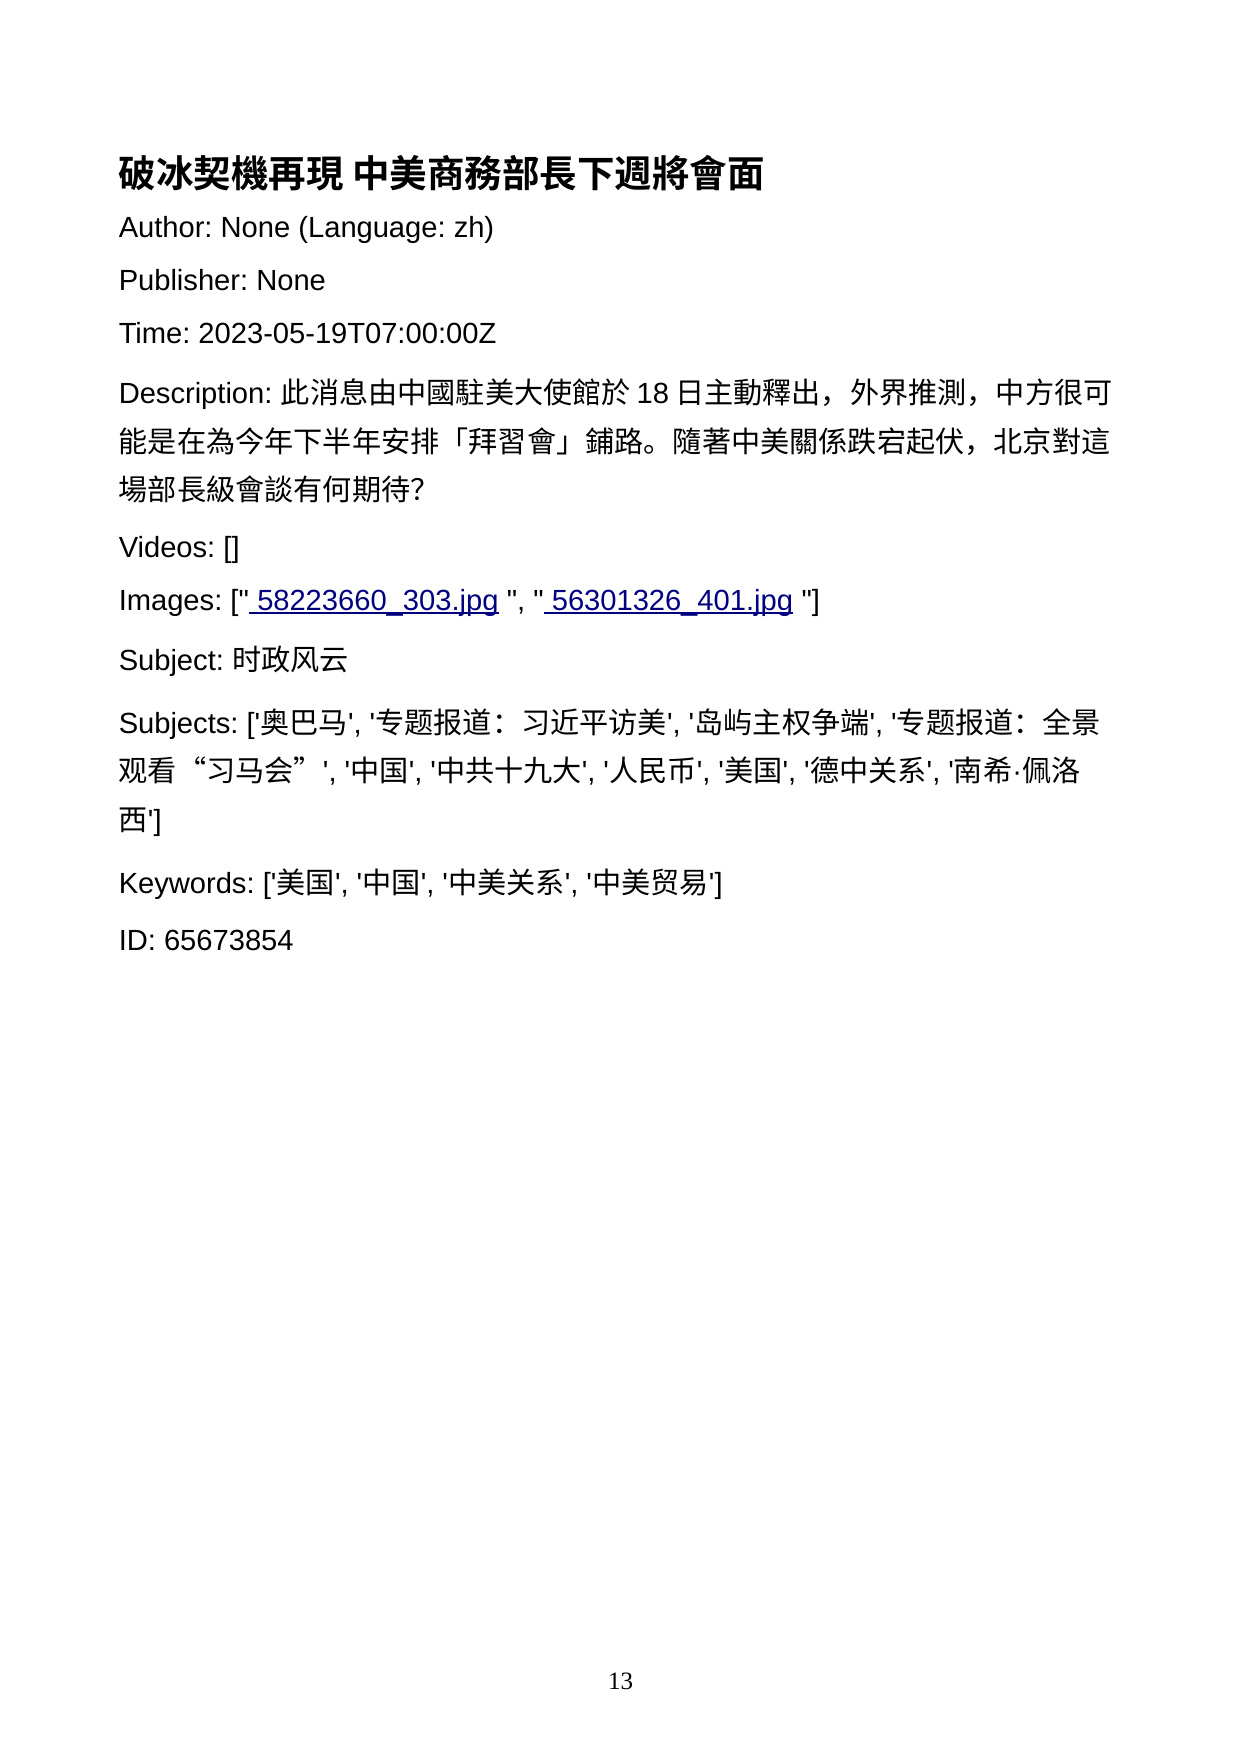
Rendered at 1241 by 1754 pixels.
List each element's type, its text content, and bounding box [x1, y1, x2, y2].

text Videos: [] [118, 530, 1122, 563]
text Subject: 时政风云 [118, 636, 1122, 678]
subtitle 破冰契機再現 中美商務部長下週將會面 [118, 143, 1122, 198]
text Time: 2023-05-19T07:00:00Z [118, 317, 1122, 350]
text Author: None (Language: zh) [118, 210, 1122, 244]
text Keywords: ['美国', '中国', '中美关系', '中美贸易'] [118, 859, 1122, 902]
text Publisher: None [118, 263, 1122, 297]
text Subjects: ['奥巴马', '专题报道：习近平访美', '岛屿主权争端', '专题报道：全景观看“习马会”', '中国', '中共十九大', '人民币', '美国', '德中关系', '南希·佩洛西'] [118, 699, 1122, 839]
text ID: 65673854 [118, 923, 1122, 956]
text Images: [" 58223660_303.jpg ", " 56301326_401.jpg "] [118, 583, 1122, 617]
text Description: 此消息由中國駐美大使館於18日主動釋出，外界推測，中方很可能是在為今年下半年安排「拜習會」鋪路。隨著中美關係跌宕起伏，北京對這場部長級會談有何期待？ [118, 370, 1122, 509]
